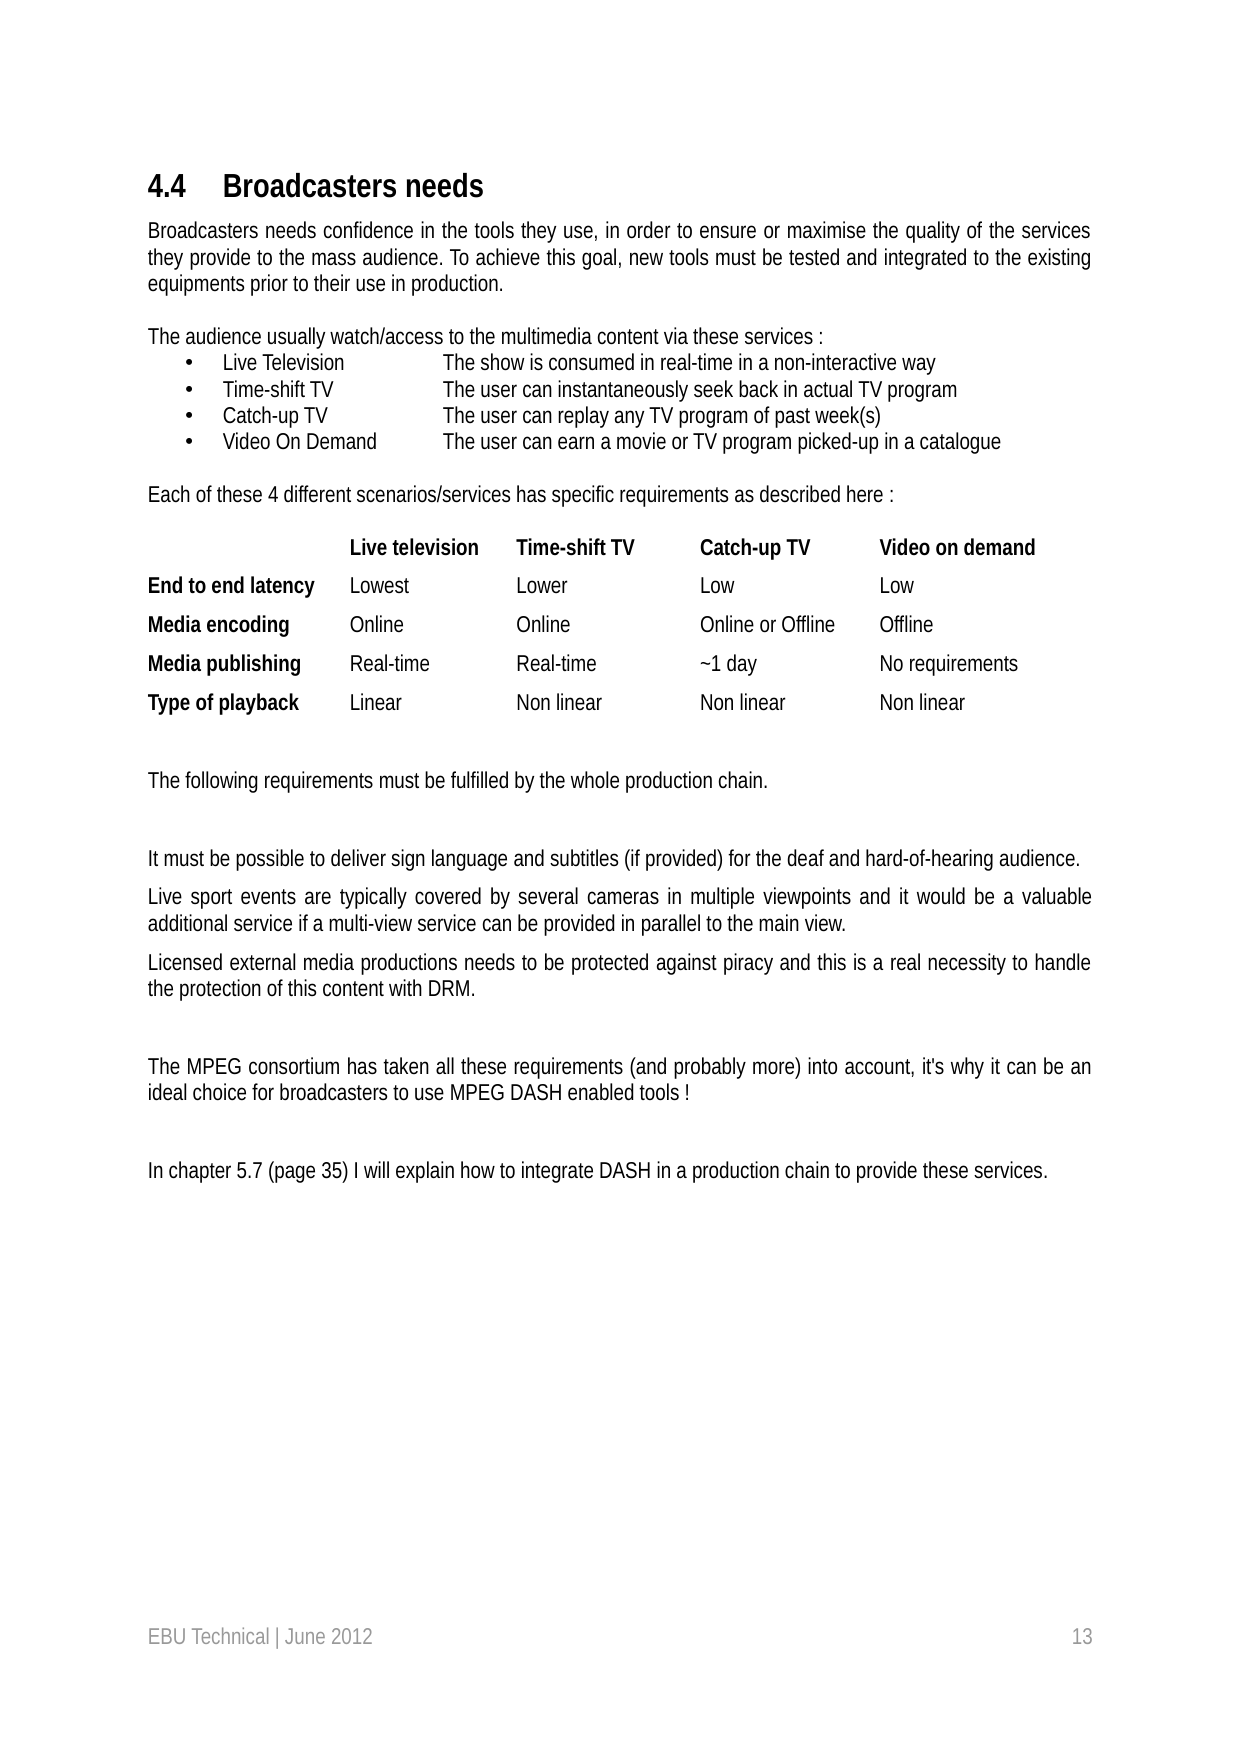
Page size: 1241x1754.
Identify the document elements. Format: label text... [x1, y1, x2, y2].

text Media publishing Real-time Real-time ~1 day No requirements [148, 650, 1093, 677]
text End to end latency Lowest Lower Low Low [148, 572, 1093, 599]
text Broadcasters needs confidence in the tools they use, in order to ensure or maximise the quality of the services they provide to the mass audience. To achieve this goal, new tools must be tested and integrated to the existing equipments prior to their use in production. [148, 217, 1093, 296]
list Live Television The show is consumed in real-time in a non-interactive way [185, 349, 1093, 376]
text The following requirements must be fulfilled by the whole production chain. [148, 767, 1093, 793]
text Type of playback Linear Non linear Non linear Non linear [148, 689, 1093, 715]
text The audience usually watch/access to the multimedia content via these services : [148, 323, 1093, 349]
list Time-shift TV The user can instantaneously seek back in actual TV program [185, 376, 1093, 402]
text The MPEG consortium has taken all these requirements (and probably more) into account, it's why it can be an ideal choice for broadcasters to use MPEG DASH enabled tools ! [148, 1053, 1093, 1105]
text Licensed external media productions needs to be protected against piracy and this is a real necessity to handle the protection of this content with DRM. [148, 948, 1093, 1001]
text Each of these 4 different scenarios/services has specific requirements as described here : [148, 481, 1093, 507]
list Video On Demand The user can earn a movie or TV program picked-up in a catalogue [185, 428, 1093, 454]
text In chapter 5.7 (page 35) I will explain how to integrate DASH in a production chain to provide these services. [148, 1157, 1093, 1183]
text Media encoding Online Online Online or Offline Offline [148, 611, 1093, 638]
list Catch-up TV The user can replay any TV program of past week(s) [185, 402, 1093, 428]
text Live television Time-shift TV Catch-up TV Video on demand [148, 534, 1093, 560]
subtitle Broadcasters needs [148, 167, 1093, 205]
text It must be possible to deliver sign language and subtitles (if provided) for the deaf and hard-of-hearing audience. [148, 844, 1093, 871]
text Live sport events are typically covered by several cameras in multiple viewpoints and it would be a valuable additional service if a multi-view service can be provided in parallel to the main view. [148, 883, 1093, 936]
